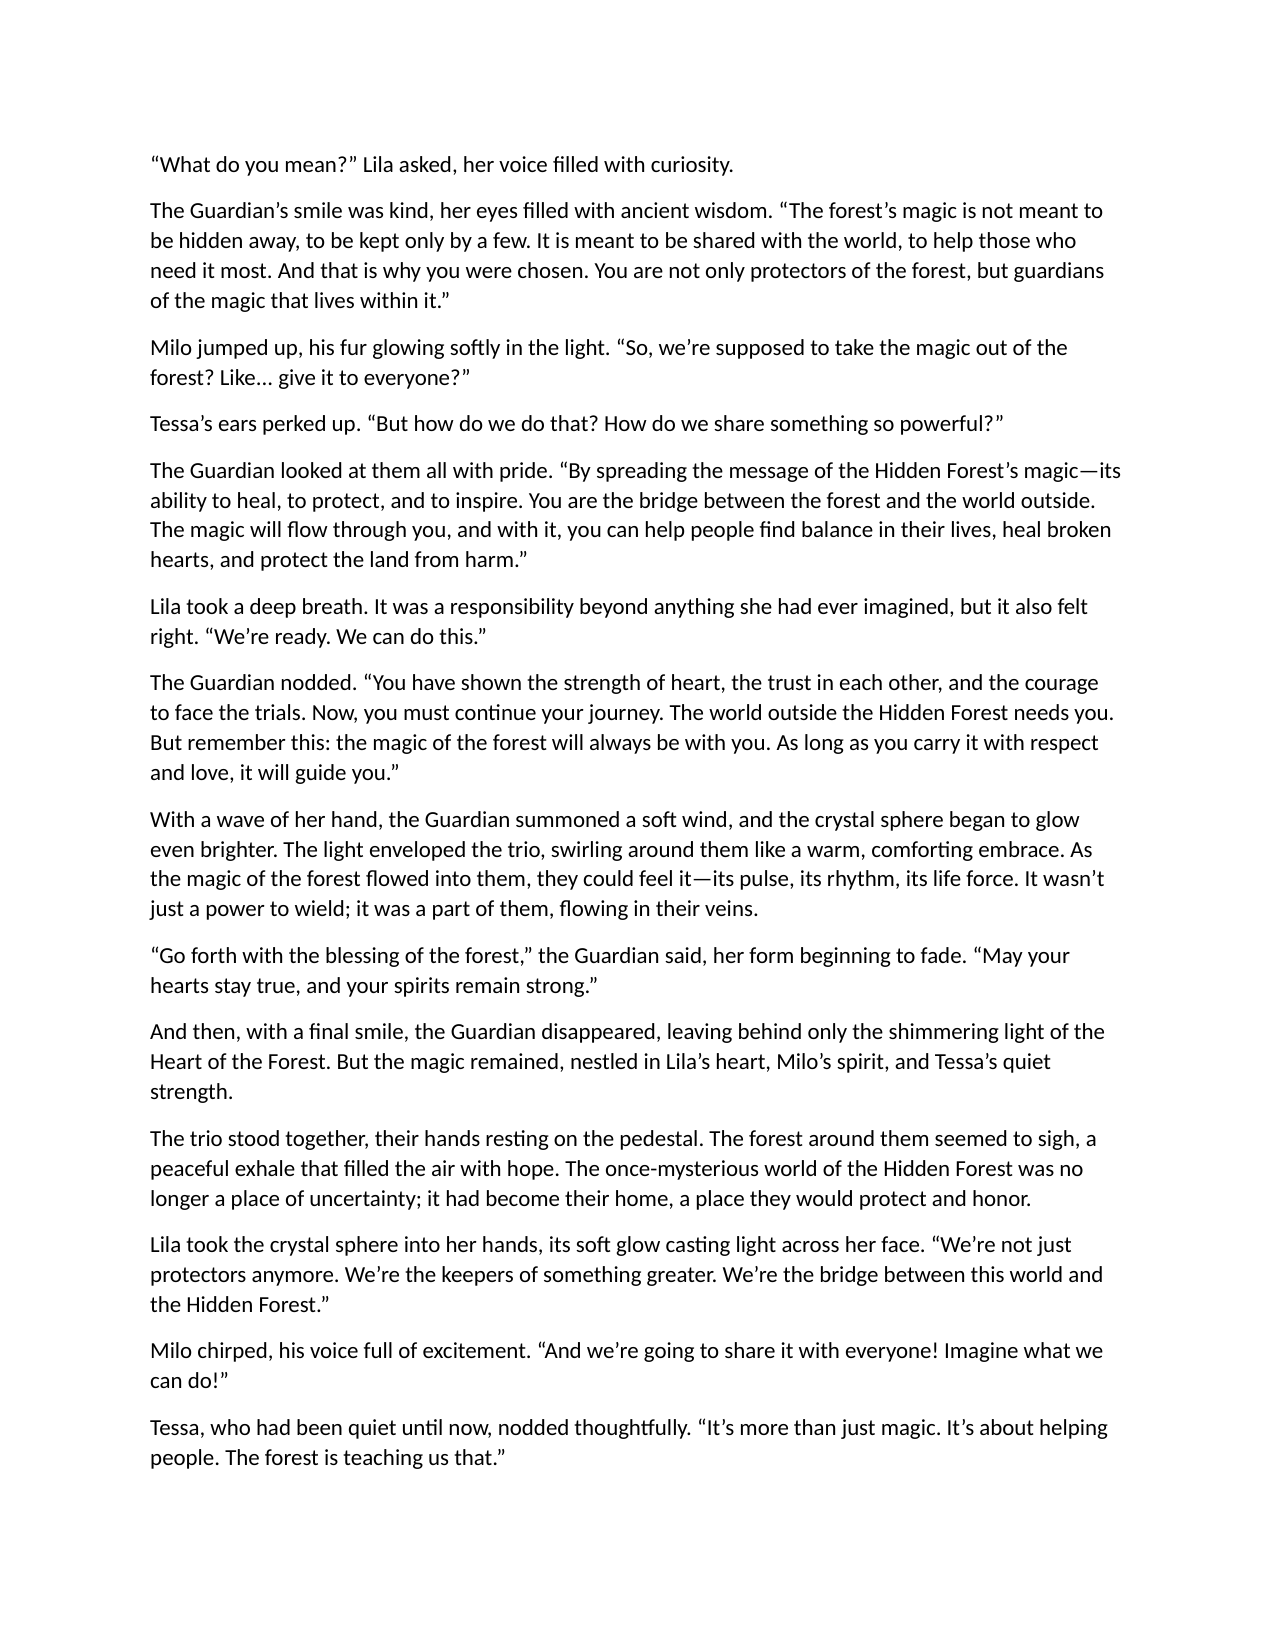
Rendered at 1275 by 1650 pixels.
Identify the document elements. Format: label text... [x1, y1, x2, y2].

text The Guardian nodded. “You have shown the strength of heart, the trust in each other, and the courage to face the trials. Now, you must continue your journey. The world outside the Hidden Forest needs you. But remember this: the magic of the forest will always be with you. As long as you carry it with respect and love, it will guide you.” [150, 668, 1125, 786]
text Lila took a deep breath. It was a responsibility beyond anything she had ever imagined, but it also felt right. “We’re ready. We can do this.” [150, 592, 1125, 650]
text Milo chirped, his voice full of excitement. “And we’re going to share it with everyone! Imagine what we can do!” [150, 1337, 1125, 1394]
text “Go forth with the blessing of the forest,” the Guardian said, her form beginning to fade. “May your hearts stay true, and your spirits remain strong.” [150, 941, 1125, 999]
text Lila took the crystal sphere into her hands, its soft glow casting light across her face. “We’re not just protectors anymore. We’re the keepers of something greater. We’re the bridge between this world and the Hidden Forest.” [150, 1230, 1125, 1318]
text The trio stood together, their hands resting on the pedestal. The forest around them seemed to sigh, a peaceful exhale that filled the air with hope. The once-mysterious world of the Hidden Forest was no longer a place of uncertainty; it had become their home, a place they would protect and honor. [150, 1124, 1125, 1212]
text The Guardian looked at them all with pride. “By spreading the message of the Hidden Forest’s magic—its ability to heal, to protect, and to inspire. You are the bridge between the forest and the world outside. The magic will flow through you, and with it, you can help people find balance in their lives, heal broken hearts, and protect the land from harm.” [150, 456, 1125, 573]
text Milo jumped up, his fur glowing softly in the light. “So, we’re supposed to take the magic out of the forest? Like... give it to everyone?” [150, 333, 1125, 391]
text Tessa’s ears perked up. “But how do we do that? How do we share something so powerful?” [150, 409, 1125, 437]
text And then, with a final smile, the Guardian disappeared, leaving behind only the shimmering light of the Heart of the Forest. But the magic remained, nestled in Lila’s heart, Milo’s spirit, and Tessa’s quiet strength. [150, 1017, 1125, 1105]
text The Guardian’s smile was kind, her eyes filled with ancient wisdom. “The forest’s magic is not meant to be hidden away, to be kept only by a few. It is meant to be shared with the world, to help those who need it most. And that is why you were chosen. You are not only protectors of the forest, but guardians of the magic that lives within it.” [150, 197, 1125, 314]
text With a wave of her hand, the Guardian summoned a soft wind, and the crystal sphere began to glow even brighter. The light enveloped the trio, swirling around them like a warm, comforting embrace. As the magic of the forest flowed into them, they could feel it—its pulse, its rhythm, its life force. It wasn’t just a power to wield; it was a part of them, flowing in their veins. [150, 805, 1125, 922]
text “What do you mean?” Lila asked, her voice filled with curiosity. [150, 150, 1125, 178]
text Tessa, who had been quiet until now, nodded thoughtfully. “It’s more than just magic. It’s about helping people. The forest is teaching us that.” [150, 1413, 1125, 1471]
